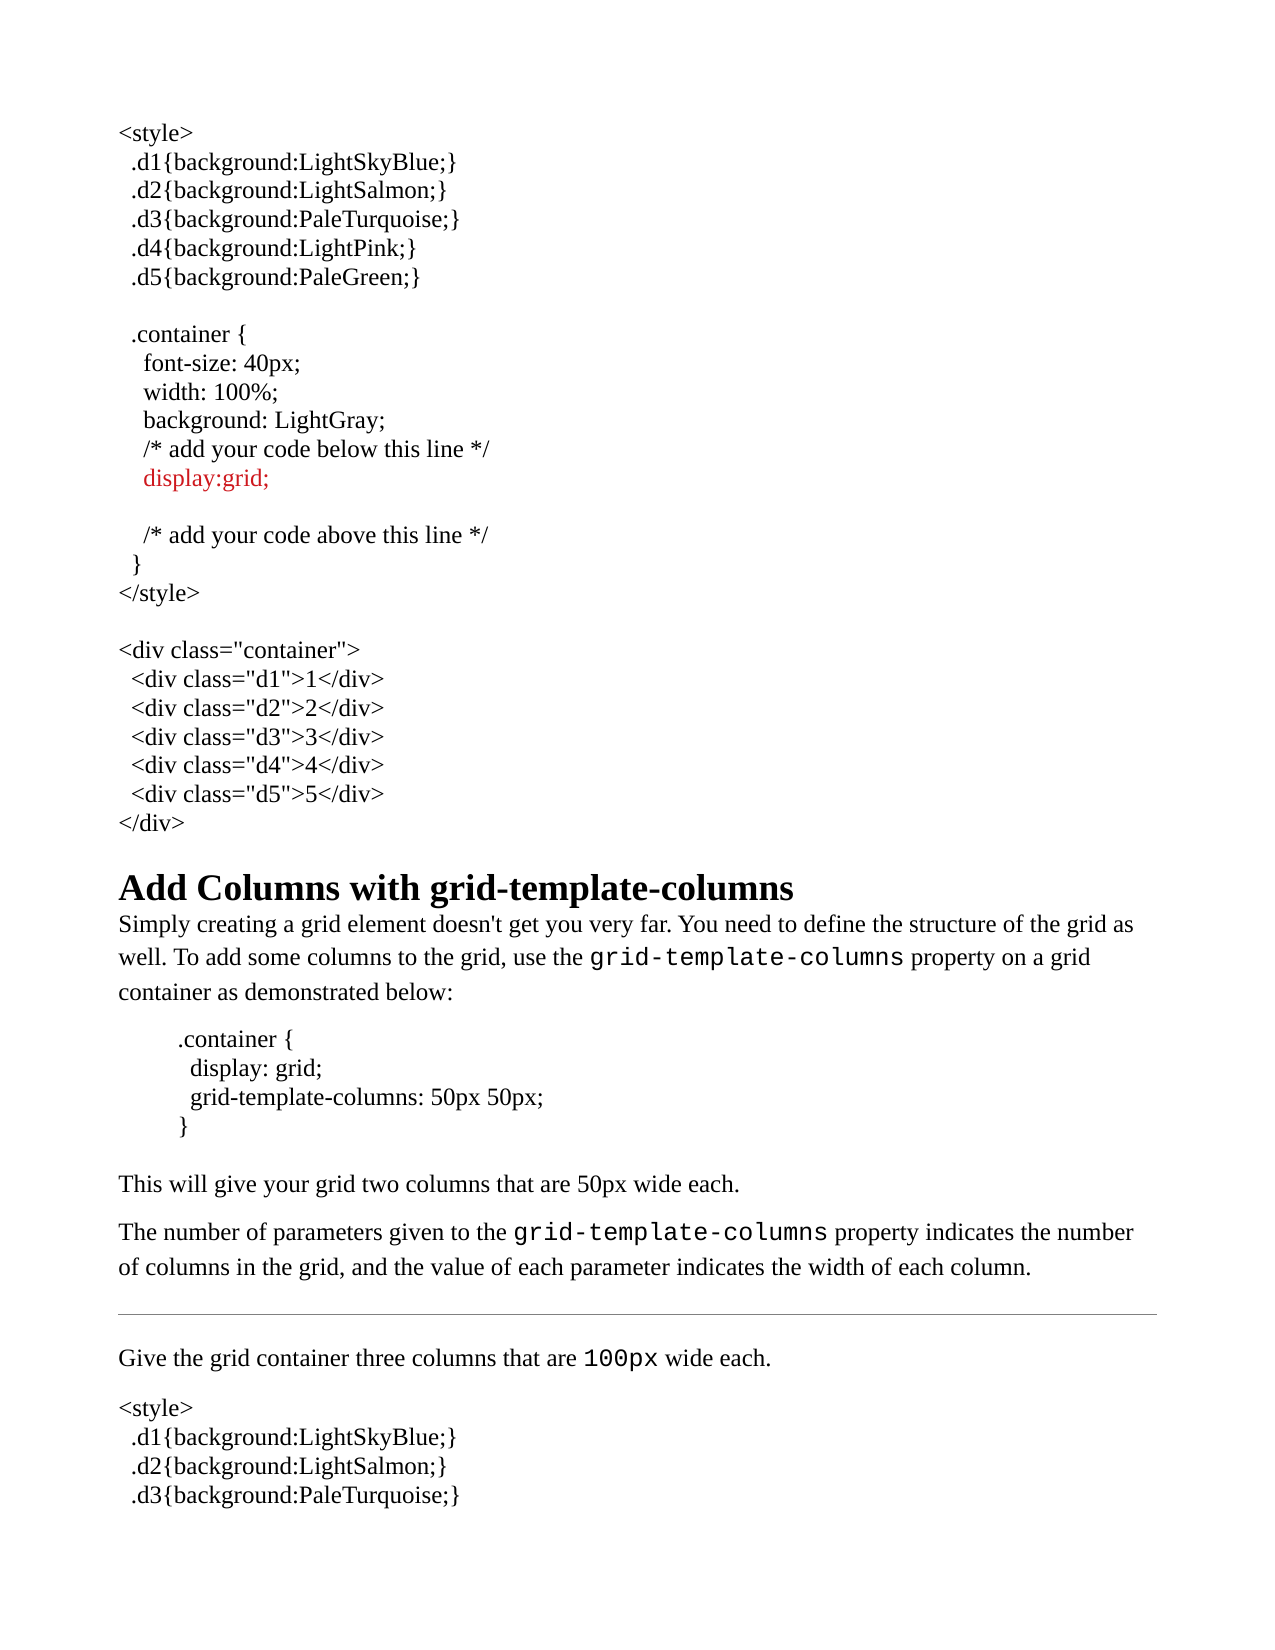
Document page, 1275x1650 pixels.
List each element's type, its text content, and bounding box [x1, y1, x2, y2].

text .d2{background:LightSalmon;} [118, 1451, 1157, 1480]
text .d4{background:LightPink;} [118, 233, 1157, 262]
text <style> [118, 118, 1157, 147]
text .d1{background:LightSkyBlue;} [118, 1422, 1157, 1451]
text <div class="d2">2</div> [118, 693, 1157, 722]
text /* add your code below this line */ [118, 434, 1157, 463]
text The number of parameters given to the grid-template-columns property indicates the number of columns in the grid, and the value of each parameter indicates the width of each column. [118, 1217, 1157, 1280]
text /* add your code above this line */ [118, 521, 1157, 549]
text This will give your grid two columns that are 50px wide each. [118, 1169, 1157, 1198]
text Give the grid container three columns that are 100px wide each. [118, 1343, 1157, 1374]
text <div class="d3">3</div> [118, 722, 1157, 751]
text .d5{background:PaleGreen;} [118, 262, 1157, 291]
text Simply creating a grid element doesn't get you very far. You need to define the structure of the grid as well. To add some columns to the grid, use the grid-template-columns property on a grid container as demonstrated below: [118, 909, 1157, 1006]
text <div class="container"> [118, 636, 1157, 664]
text <div class="d5">5</div> [118, 779, 1157, 808]
text .container { display: grid; grid-template-columns: 50px 50px; } [177, 1024, 1098, 1139]
text background: LightGray; [118, 406, 1157, 434]
text .d3{background:PaleTurquoise;} [118, 1480, 1157, 1508]
text display:grid; [118, 463, 1157, 492]
text .d1{background:LightSkyBlue;} [118, 147, 1157, 176]
text <div class="d1">1</div> [118, 664, 1157, 693]
text <style> [118, 1393, 1157, 1422]
text </style> [118, 578, 1157, 607]
text </div> [118, 808, 1157, 837]
text <div class="d4">4</div> [118, 751, 1157, 779]
text .container { [118, 319, 1157, 348]
subtitle Add Columns with grid-template-columns [118, 866, 1157, 909]
text font-size: 40px; [118, 348, 1157, 377]
text } [118, 549, 1157, 578]
text width: 100%; [118, 377, 1157, 406]
text .d3{background:PaleTurquoise;} [118, 204, 1157, 233]
text .d2{background:LightSalmon;} [118, 176, 1157, 204]
